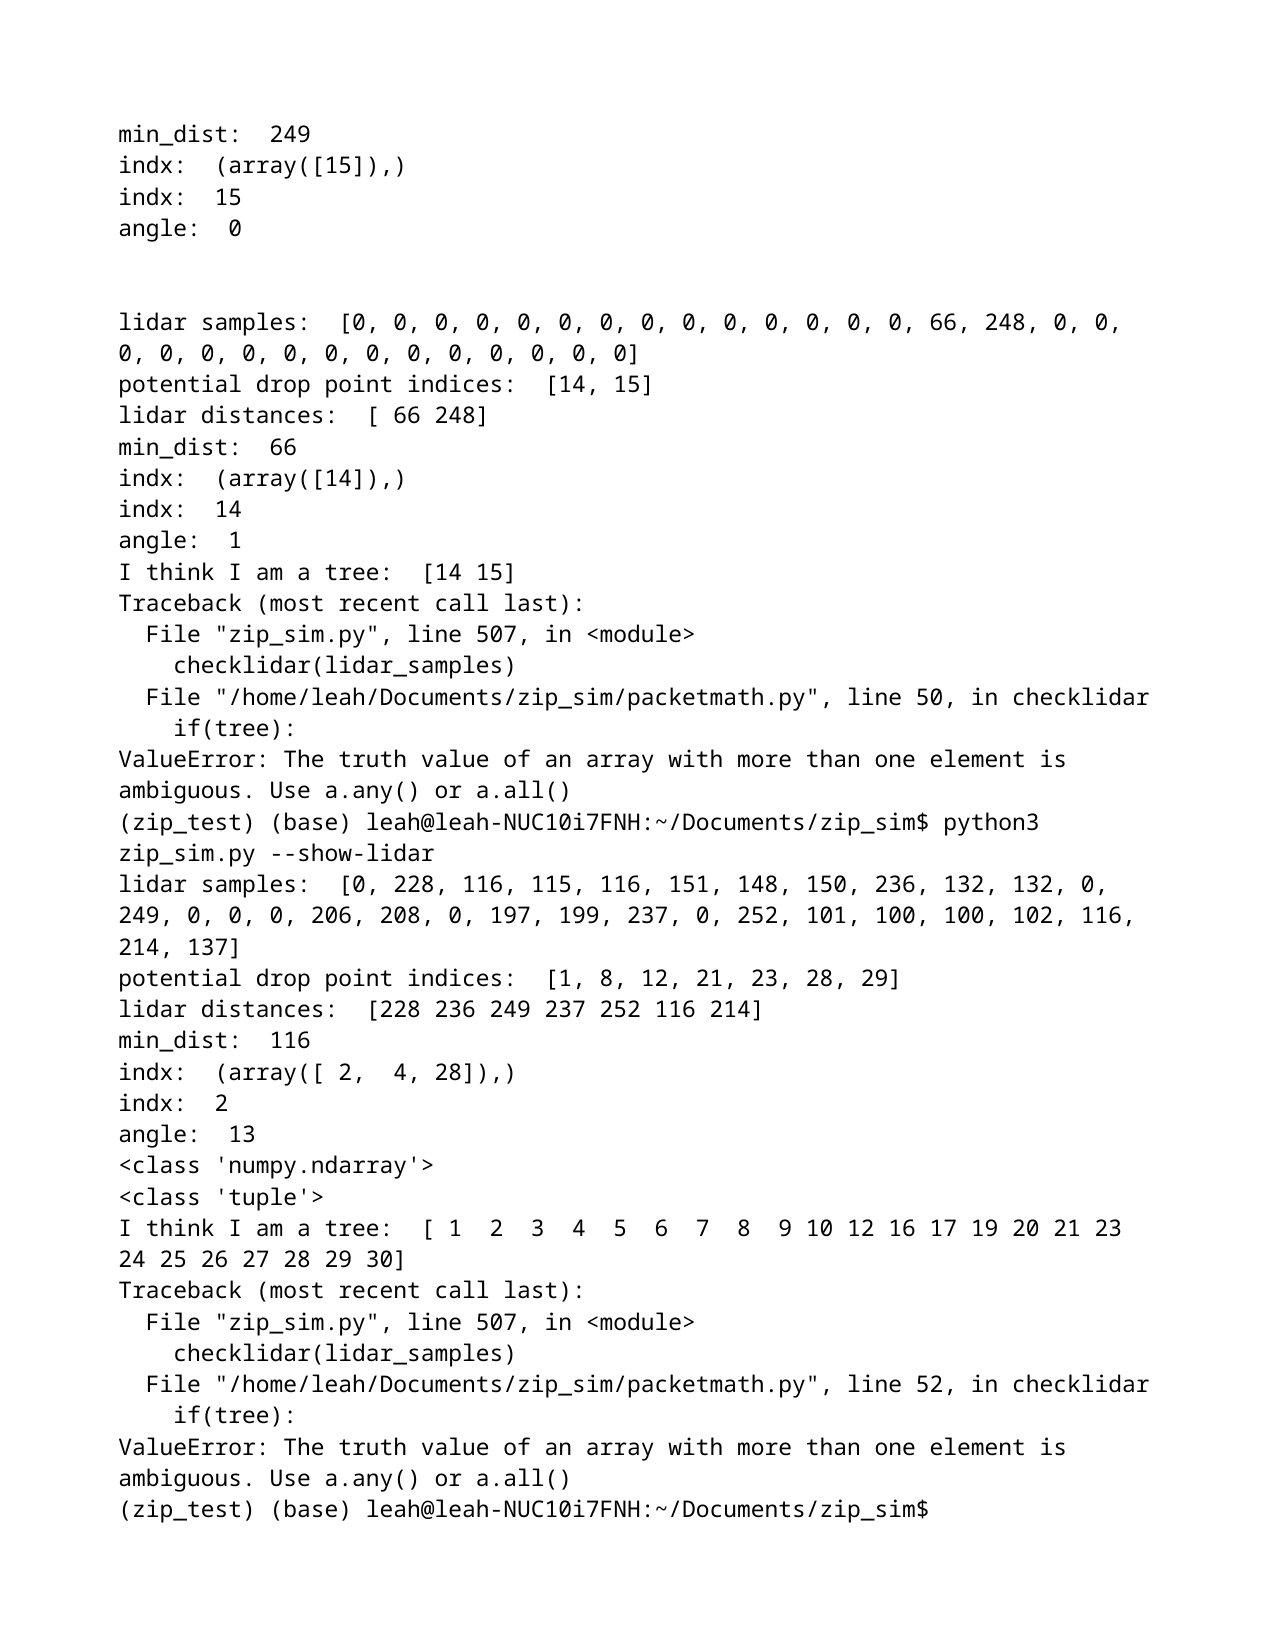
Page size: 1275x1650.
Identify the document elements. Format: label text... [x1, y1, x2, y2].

text File "/home/leah/Documents/zip_sim/packetmath.py", line 52, in checklidar [118, 1368, 1157, 1399]
text lidar samples: [0, 228, 116, 115, 116, 151, 148, 150, 236, 132, 132, 0, 249, 0, 0, 0, 206, 208, 0, 197, 199, 237, 0, 252, 101, 100, 100, 102, 116, 214, 137] [118, 868, 1157, 962]
text if(tree): [118, 1399, 1157, 1431]
text indx: 14 [118, 493, 1157, 524]
text Traceback (most recent call last): [118, 1274, 1157, 1306]
text <class 'numpy.ndarray'> [118, 1149, 1157, 1181]
text lidar distances: [ 66 248] [118, 399, 1157, 431]
text indx: (array([14]),) [118, 462, 1157, 493]
text File "/home/leah/Documents/zip_sim/packetmath.py", line 50, in checklidar [118, 681, 1157, 712]
text ValueError: The truth value of an array with more than one element is ambiguous. Use a.any() or a.all() [118, 743, 1157, 806]
text if(tree): [118, 712, 1157, 743]
text indx: (array([ 2, 4, 28]),) [118, 1056, 1157, 1087]
text angle: 13 [118, 1118, 1157, 1149]
text checklidar(lidar_samples) [118, 649, 1157, 681]
text Traceback (most recent call last): [118, 587, 1157, 618]
text lidar samples: [0, 0, 0, 0, 0, 0, 0, 0, 0, 0, 0, 0, 0, 0, 66, 248, 0, 0, 0, 0, 0, 0, 0, 0, 0, 0, 0, 0, 0, 0, 0] [118, 306, 1157, 368]
text File "zip_sim.py", line 507, in <module> [118, 1306, 1157, 1337]
text potential drop point indices: [1, 8, 12, 21, 23, 28, 29] [118, 962, 1157, 993]
text min_dist: 116 [118, 1024, 1157, 1056]
text ValueError: The truth value of an array with more than one element is ambiguous. Use a.any() or a.all() [118, 1431, 1157, 1493]
text min_dist: 66 [118, 431, 1157, 462]
text potential drop point indices: [14, 15] [118, 368, 1157, 399]
text I think I am a tree: [ 1 2 3 4 5 6 7 8 9 10 12 16 17 19 20 21 23 24 25 26 27 28 29 30] [118, 1212, 1157, 1274]
text angle: 1 [118, 524, 1157, 556]
text min_dist: 249 [118, 118, 1157, 149]
text indx: 2 [118, 1087, 1157, 1118]
text indx: (array([15]),) [118, 149, 1157, 181]
text (zip_test) (base) leah@leah-NUC10i7FNH:~/Documents/zip_sim$ [118, 1493, 1157, 1524]
text angle: 0 [118, 212, 1157, 243]
text lidar distances: [228 236 249 237 252 116 214] [118, 993, 1157, 1024]
text I think I am a tree: [14 15] [118, 556, 1157, 587]
text <class 'tuple'> [118, 1181, 1157, 1212]
text (zip_test) (base) leah@leah-NUC10i7FNH:~/Documents/zip_sim$ python3 zip_sim.py --show-lidar [118, 806, 1157, 868]
text checklidar(lidar_samples) [118, 1337, 1157, 1368]
text File "zip_sim.py", line 507, in <module> [118, 618, 1157, 649]
text indx: 15 [118, 181, 1157, 212]
